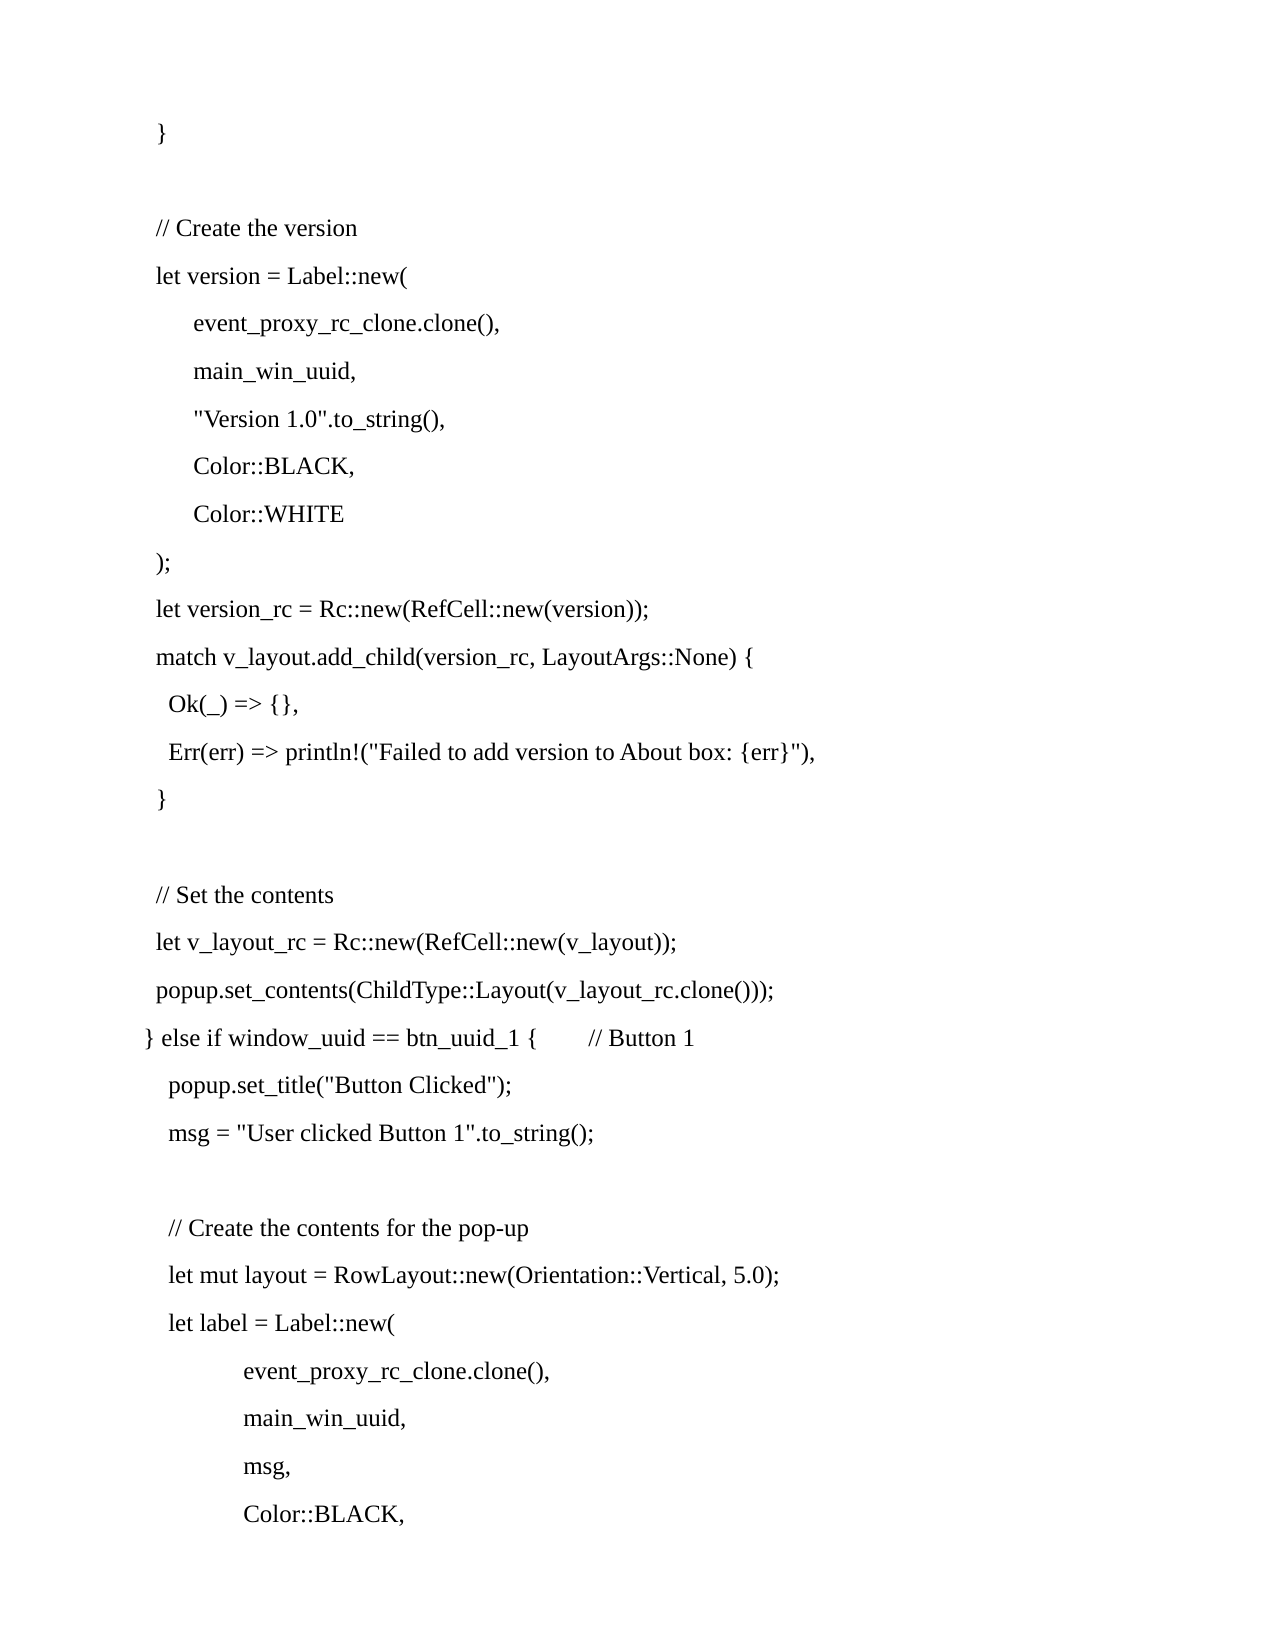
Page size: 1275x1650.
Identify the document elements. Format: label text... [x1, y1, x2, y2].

text msg, [118, 1451, 1157, 1480]
text // Set the contents [118, 880, 1157, 908]
text Err(err) => println!("Failed to add version to About box: {err}"), [118, 737, 1157, 766]
text event_proxy_rc_clone.clone(), [118, 1356, 1157, 1384]
text } else if window_uuid == btn_uuid_1 { // Button 1 [118, 1023, 1157, 1051]
text main_win_uuid, [118, 1403, 1157, 1432]
text } [118, 784, 1157, 813]
text ); [118, 547, 1157, 575]
text Color::BLACK, [118, 1499, 1157, 1527]
text popup.set_title("Button Clicked"); [118, 1070, 1157, 1099]
text // Create the contents for the pop-up [118, 1213, 1157, 1242]
text "Version 1.0".to_string(), [118, 404, 1157, 432]
text Color::BLACK, [118, 451, 1157, 480]
text // Create the version [118, 213, 1157, 242]
text } [118, 118, 1157, 147]
text match v_layout.add_child(version_rc, LayoutArgs::None) { [118, 642, 1157, 671]
text popup.set_contents(ChildType::Layout(v_layout_rc.clone())); [118, 975, 1157, 1004]
text let mut layout = RowLayout::new(Orientation::Vertical, 5.0); [118, 1261, 1157, 1289]
text event_proxy_rc_clone.clone(), [118, 308, 1157, 337]
text let v_layout_rc = Rc::new(RefCell::new(v_layout)); [118, 927, 1157, 956]
text let version_rc = Rc::new(RefCell::new(version)); [118, 594, 1157, 623]
text Color::WHITE [118, 499, 1157, 528]
text Ok(_) => {}, [118, 689, 1157, 718]
text main_win_uuid, [118, 356, 1157, 385]
text let version = Label::new( [118, 261, 1157, 290]
text let label = Label::new( [118, 1308, 1157, 1337]
text msg = "User clicked Button 1".to_string(); [118, 1118, 1157, 1147]
